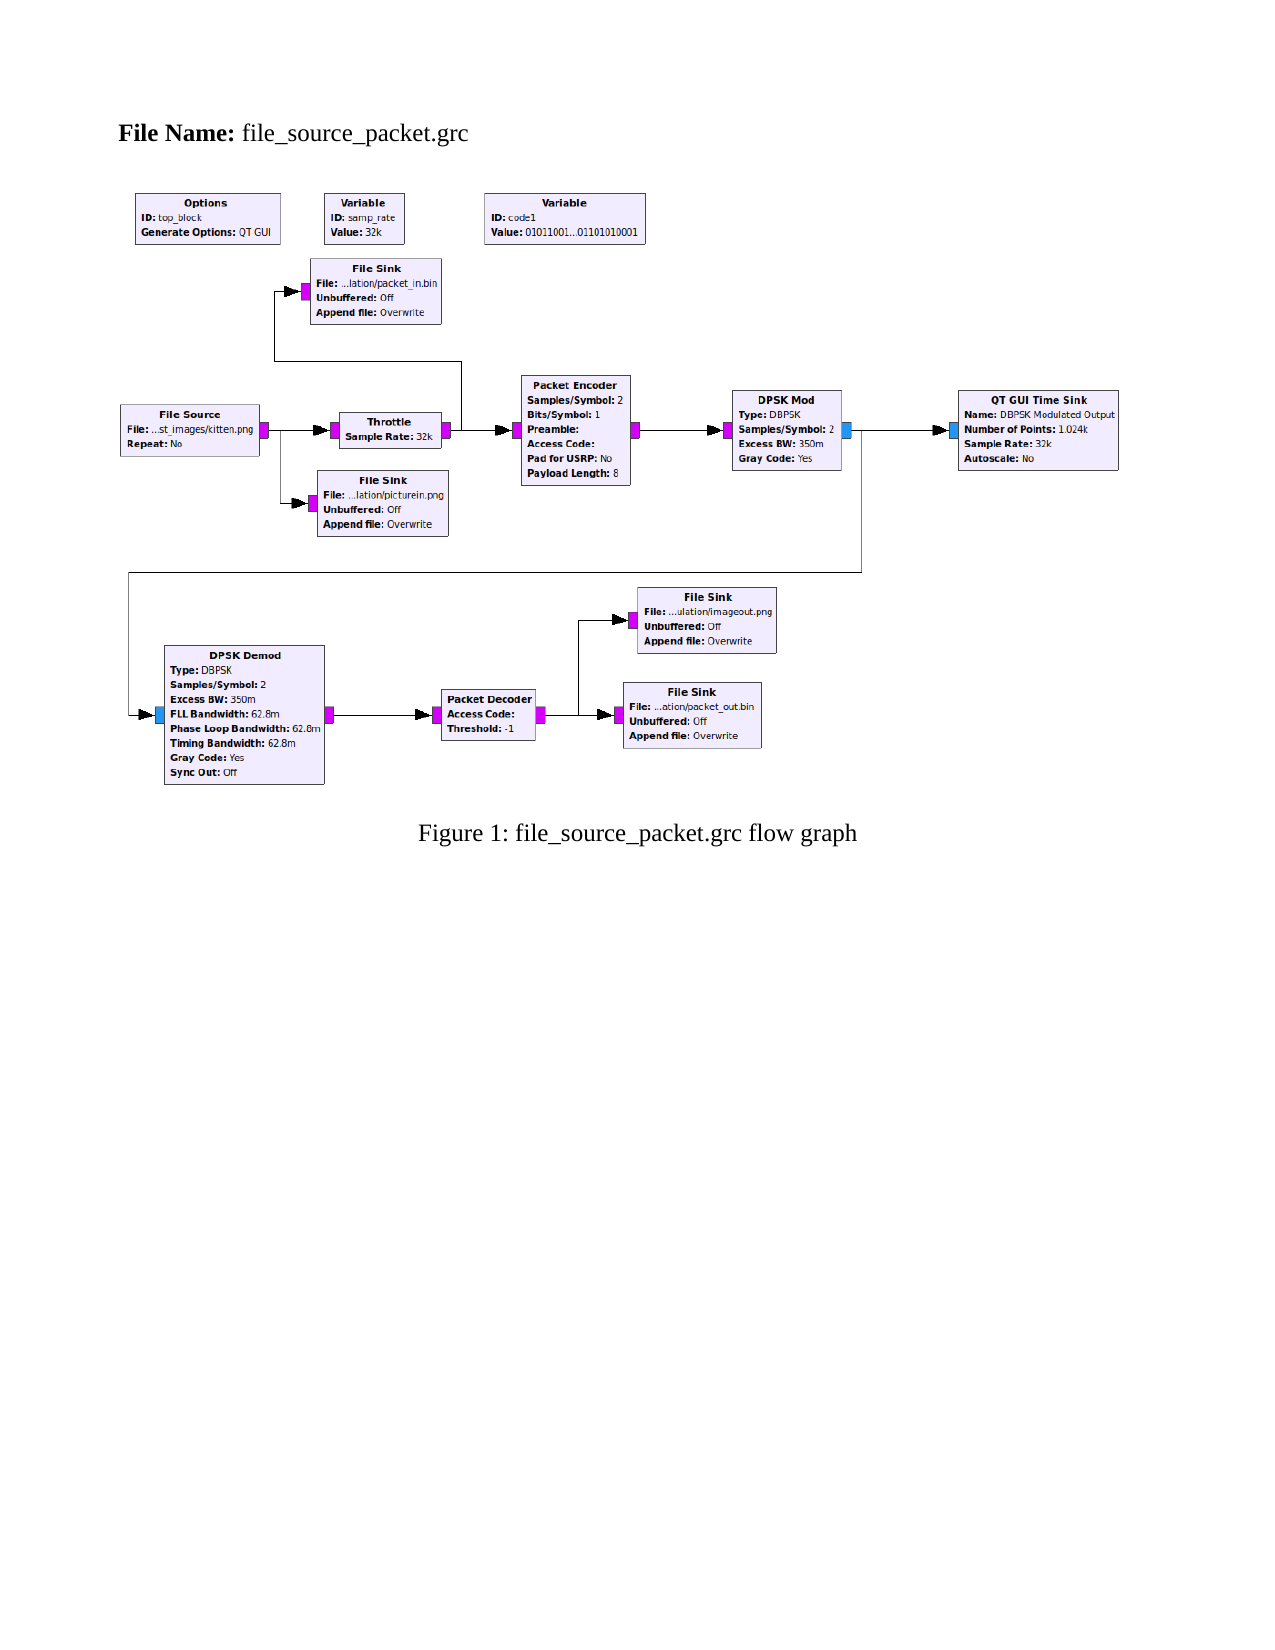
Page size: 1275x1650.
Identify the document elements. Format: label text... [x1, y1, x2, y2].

text File Name: file_source_packet.grc [118, 118, 1157, 147]
picture [118, 175, 1157, 790]
text Figure 1: file_source_packet.grc flow graph [118, 818, 1157, 847]
